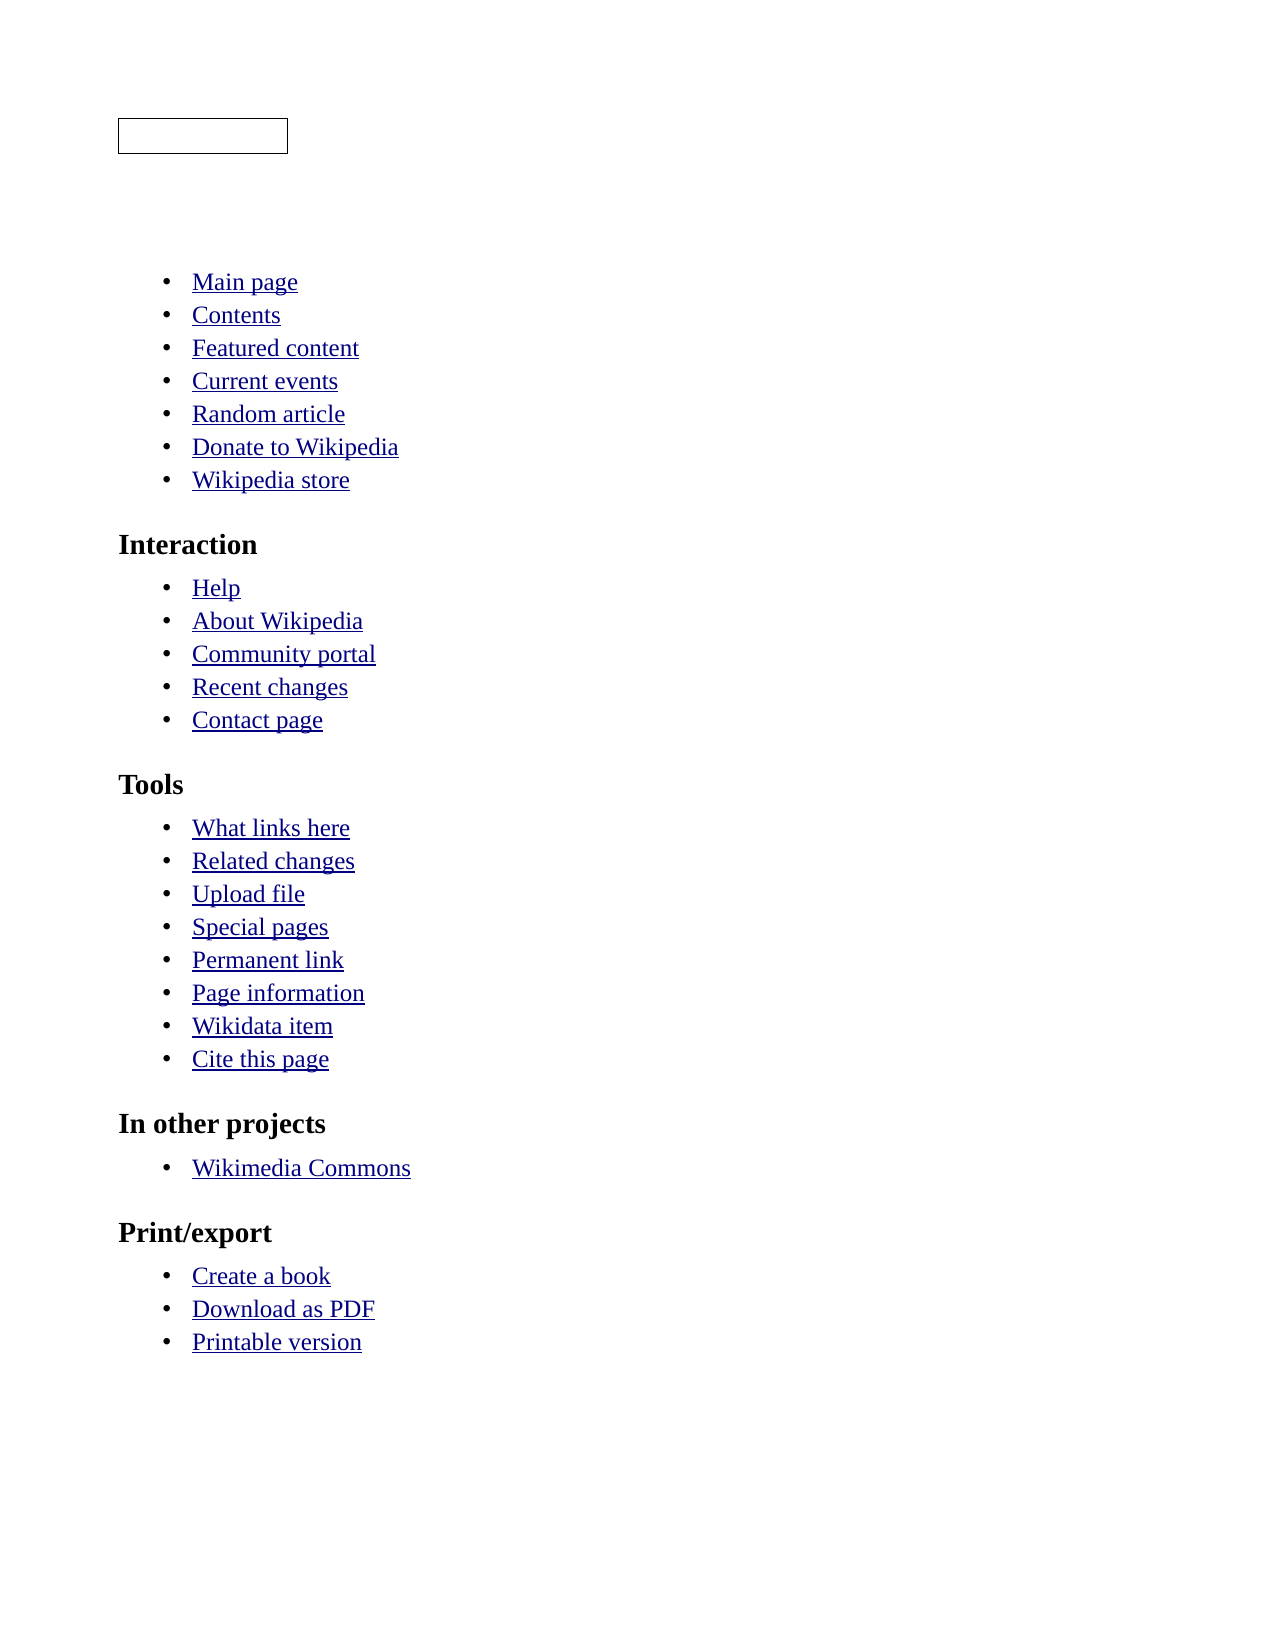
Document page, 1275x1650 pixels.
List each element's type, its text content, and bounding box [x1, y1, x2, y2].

list Download as PDF [162, 1294, 1157, 1323]
list Wikidata item [162, 1011, 1157, 1040]
list Donate to Wikipedia [162, 432, 1157, 461]
subtitle In other projects [118, 1107, 1157, 1140]
list What links here [162, 813, 1157, 842]
list Random article [162, 399, 1157, 427]
list Main page [162, 267, 1157, 295]
list Related changes [162, 846, 1157, 875]
list About Wikipedia [162, 606, 1157, 635]
subtitle Tools [118, 767, 1157, 801]
list Permanent link [162, 945, 1157, 974]
subtitle Print/export [118, 1215, 1157, 1248]
list Help [162, 573, 1157, 602]
list Community portal [162, 639, 1157, 668]
list Wikimedia Commons [162, 1153, 1157, 1181]
list Upload file [162, 879, 1157, 908]
list Wikipedia store [162, 465, 1157, 493]
subtitle Interaction [118, 527, 1157, 561]
list Contact page [162, 705, 1157, 734]
list Page information [162, 978, 1157, 1007]
list Current events [162, 366, 1157, 394]
list Cite this page [162, 1044, 1157, 1073]
list Featured content [162, 333, 1157, 361]
list Printable version [162, 1327, 1157, 1356]
list Contents [162, 300, 1157, 328]
list Recent changes [162, 672, 1157, 701]
list Special pages [162, 912, 1157, 941]
list Create a book [162, 1261, 1157, 1290]
